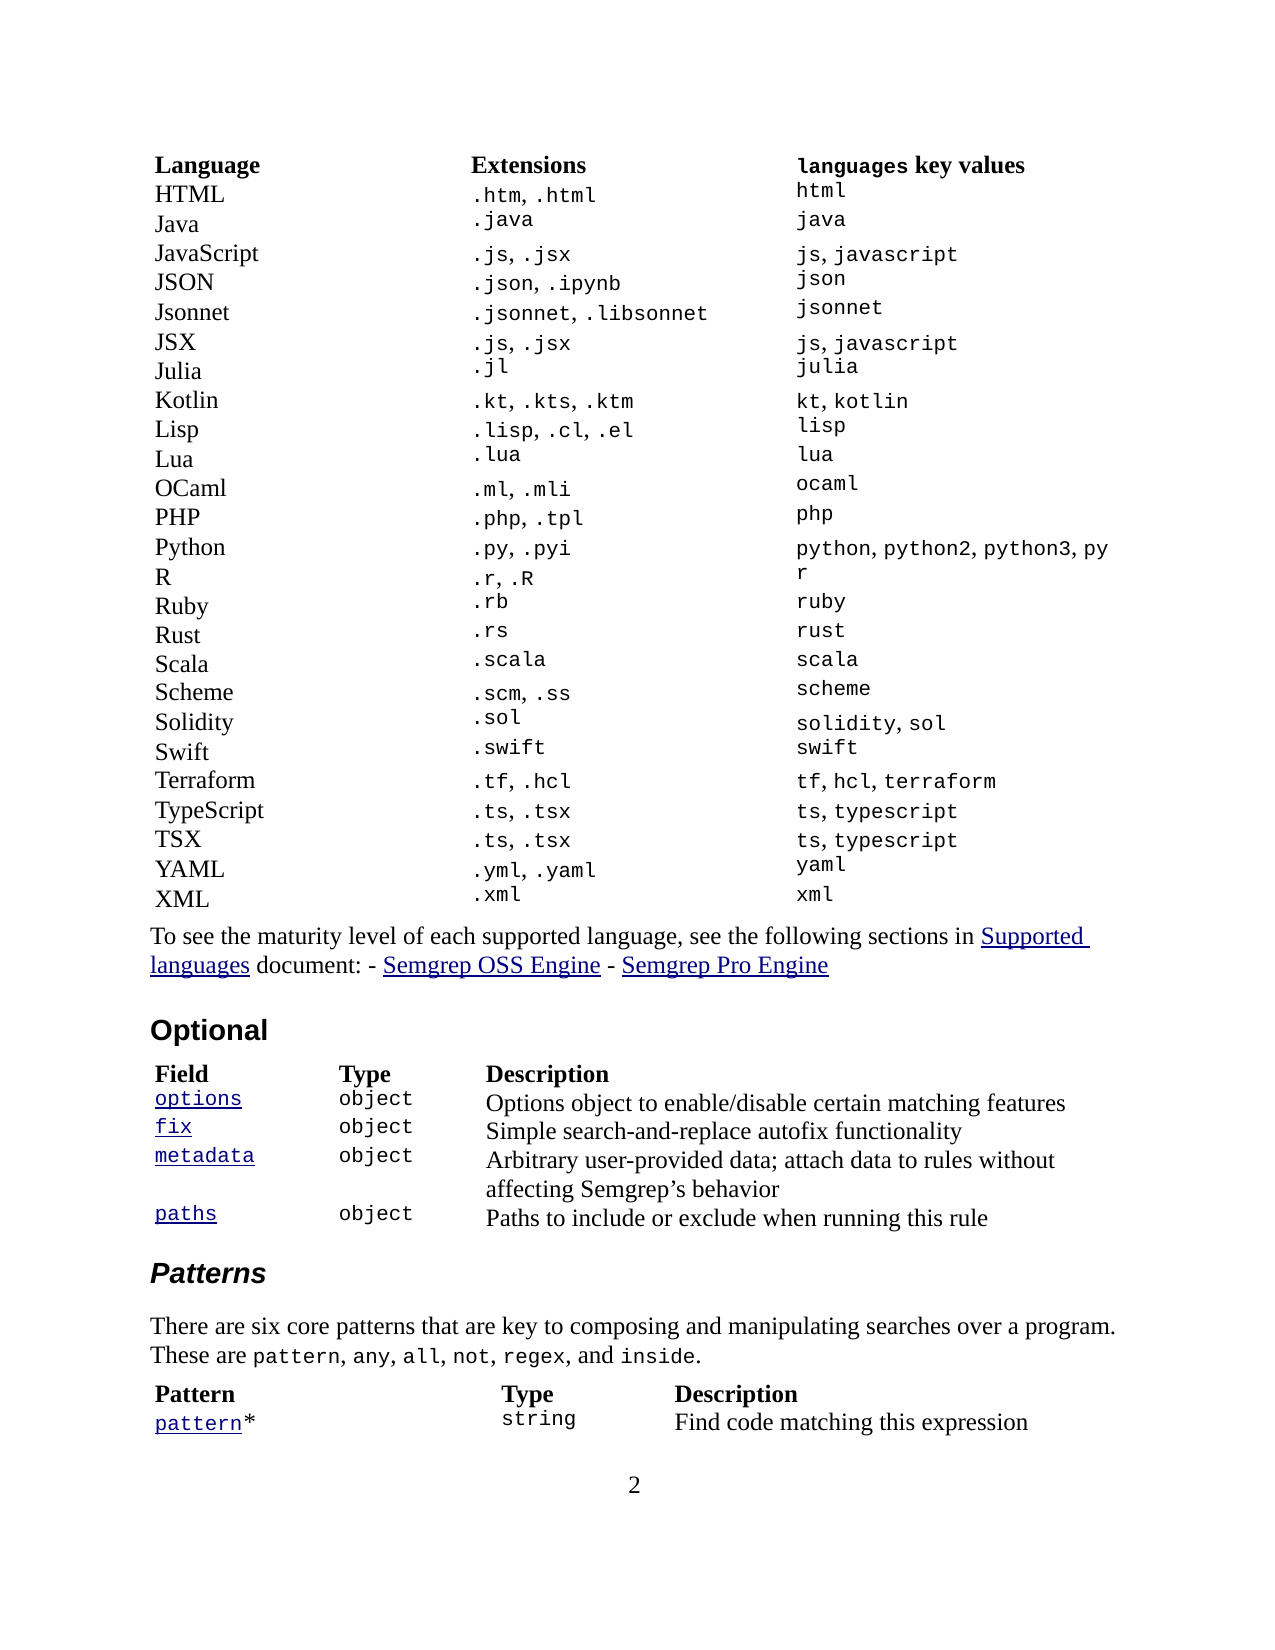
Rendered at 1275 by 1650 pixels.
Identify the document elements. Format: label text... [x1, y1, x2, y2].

table_cell .tf, .hcl [466, 765, 791, 795]
table_cell Find code matching this expression [670, 1408, 1125, 1437]
table_cell pattern* [150, 1408, 497, 1437]
table_cell XML [150, 884, 466, 912]
table_cell Julia [150, 356, 466, 385]
table_cell .scm, .ss [466, 678, 791, 707]
table_cell scheme [791, 678, 1125, 707]
table_cell ocaml [791, 473, 1125, 502]
table_cell .json, .ipynb [466, 268, 791, 297]
table_cell Rust [150, 620, 466, 649]
table_cell lisp [791, 415, 1125, 444]
table_cell Scala [150, 649, 466, 677]
table_cell .swift [466, 737, 791, 765]
table_cell options [150, 1088, 334, 1116]
table_header languages key values [791, 150, 1125, 179]
table_cell .sol [466, 707, 791, 737]
table_cell .js, .jsx [466, 327, 791, 356]
table_cell Scheme [150, 678, 466, 707]
table_cell Lisp [150, 415, 466, 444]
table_cell Kotlin [150, 385, 466, 414]
table_header Type [334, 1059, 481, 1088]
table_cell json [791, 268, 1125, 297]
table_cell string [497, 1408, 670, 1437]
table_cell PHP [150, 503, 466, 532]
table_cell Lua [150, 444, 466, 473]
table_cell .lua [466, 444, 791, 473]
table_cell object [334, 1088, 481, 1116]
table_cell Solidity [150, 707, 466, 737]
table_cell .jl [466, 356, 791, 385]
table_cell .r, .R [466, 562, 791, 591]
table_cell paths [150, 1203, 334, 1231]
table_cell .yml, .yaml [466, 854, 791, 884]
table_cell .php, .tpl [466, 503, 791, 532]
table_cell JavaScript [150, 238, 466, 267]
table_cell .htm, .html [466, 180, 791, 209]
table_cell rust [791, 620, 1125, 649]
subtitle Patterns [150, 1256, 1125, 1290]
text There are six core patterns that are key to composing and manipulating searches over a program. These are pattern, any, all, not, regex, and inside. [150, 1311, 1125, 1370]
table_cell python, python2, python3, py [791, 532, 1125, 562]
table_cell object [334, 1145, 481, 1203]
table_cell .ml, .mli [466, 473, 791, 502]
table_cell Java [150, 209, 466, 238]
table_header Field [150, 1059, 334, 1088]
table_cell .rb [466, 591, 791, 620]
table_cell object [334, 1203, 481, 1231]
table_cell .xml [466, 884, 791, 912]
table_cell .js, .jsx [466, 238, 791, 267]
table_cell ts, typescript [791, 825, 1125, 854]
table_cell lua [791, 444, 1125, 473]
table_cell tf, hcl, terraform [791, 765, 1125, 795]
table_cell xml [791, 884, 1125, 912]
table_header Extensions [466, 150, 791, 179]
table_header Description [670, 1379, 1125, 1407]
table_cell scala [791, 649, 1125, 677]
table_cell swift [791, 737, 1125, 765]
table_cell r [791, 562, 1125, 591]
table_cell JSX [150, 327, 466, 356]
table_cell YAML [150, 854, 466, 884]
table_cell object [334, 1116, 481, 1145]
table_cell ruby [791, 591, 1125, 620]
table_cell .jsonnet, .libsonnet [466, 297, 791, 327]
table_cell Jsonnet [150, 297, 466, 327]
table_cell OCaml [150, 473, 466, 502]
table_cell js, javascript [791, 238, 1125, 267]
subtitle Optional [150, 1013, 1125, 1046]
table_cell fix [150, 1116, 334, 1145]
table_cell php [791, 503, 1125, 532]
table_cell js, javascript [791, 327, 1125, 356]
table_header Language [150, 150, 466, 179]
table_cell ts, typescript [791, 795, 1125, 824]
table_cell .rs [466, 620, 791, 649]
table_header Pattern [150, 1379, 497, 1407]
table_cell JSON [150, 268, 466, 297]
table_cell TSX [150, 825, 466, 854]
table_cell solidity, sol [791, 707, 1125, 737]
table_cell java [791, 209, 1125, 238]
table_header Type [497, 1379, 670, 1407]
table_cell .kt, .kts, .ktm [466, 385, 791, 414]
table_cell Simple search-and-replace autofix functionality [481, 1116, 1125, 1145]
table_cell Python [150, 532, 466, 562]
table_header Description [481, 1059, 1125, 1088]
table_cell R [150, 562, 466, 591]
table_cell TypeScript [150, 795, 466, 824]
table_cell julia [791, 356, 1125, 385]
table_cell .ts, .tsx [466, 795, 791, 824]
table_cell Paths to include or exclude when running this rule [481, 1203, 1125, 1231]
table_cell jsonnet [791, 297, 1125, 327]
table_cell kt, kotlin [791, 385, 1125, 414]
table_cell Terraform [150, 765, 466, 795]
table_cell .py, .pyi [466, 532, 791, 562]
table_cell .scala [466, 649, 791, 677]
table_cell .ts, .tsx [466, 825, 791, 854]
table_cell html [791, 180, 1125, 209]
text To see the maturity level of each supported language, see the following sections in Supported languages document: - Semgrep OSS Engine - Semgrep Pro Engine [150, 921, 1125, 979]
table_cell Options object to enable/disable certain matching features [481, 1088, 1125, 1116]
table_cell Arbitrary user-provided data; attach data to rules without affecting Semgrep’s behavior [481, 1145, 1125, 1203]
table_cell metadata [150, 1145, 334, 1203]
table_cell .lisp, .cl, .el [466, 415, 791, 444]
table_cell yaml [791, 854, 1125, 884]
table_cell .java [466, 209, 791, 238]
table_cell Ruby [150, 591, 466, 620]
table_cell Swift [150, 737, 466, 765]
table_cell HTML [150, 180, 466, 209]
